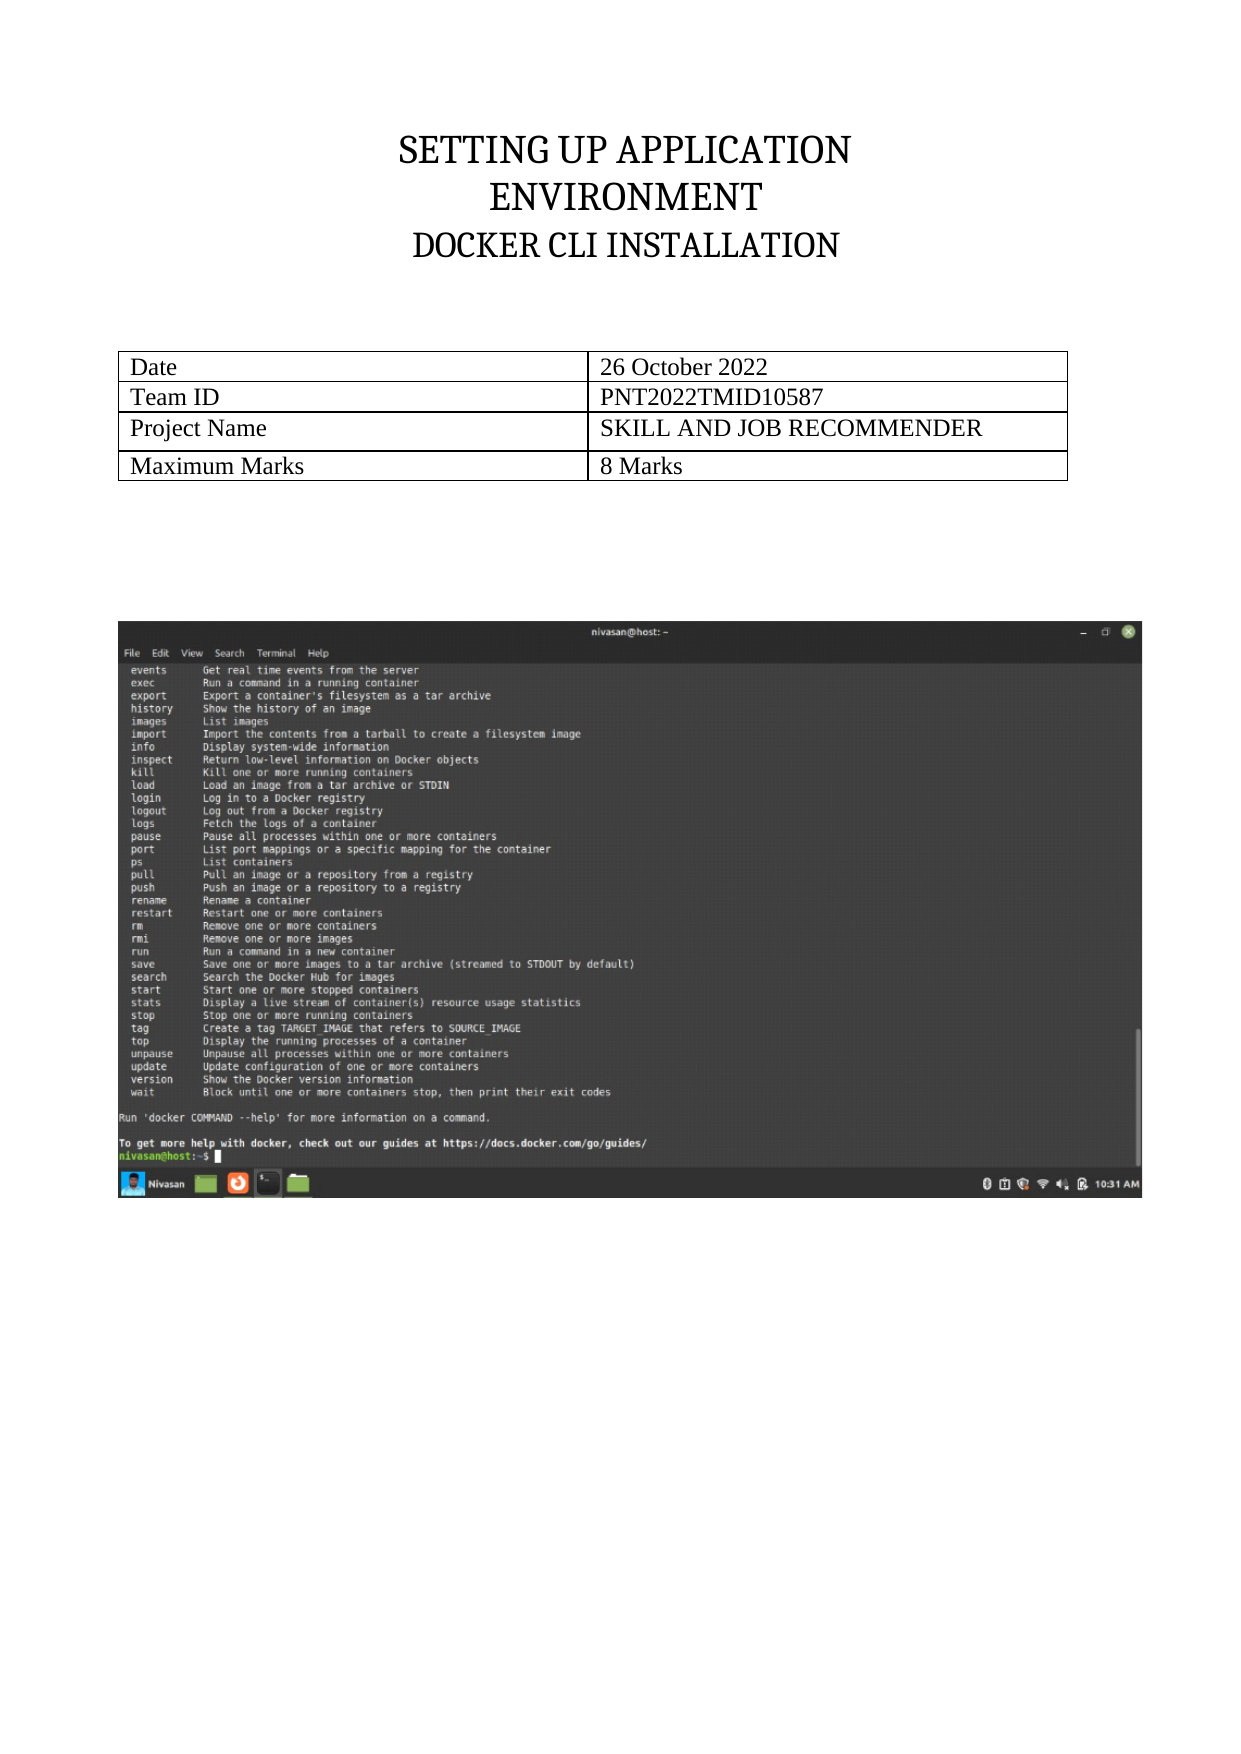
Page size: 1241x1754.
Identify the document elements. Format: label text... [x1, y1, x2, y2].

table_cell SKILL AND JOB RECOMMENDER [589, 413, 1067, 450]
table_cell 8 Marks [589, 452, 1067, 480]
table_cell PNT2022TMID10587 [589, 382, 1067, 411]
table_cell Maximum Marks [119, 452, 587, 480]
table_cell Project Name [119, 413, 587, 450]
text SETTING UP APPLICATION ENVIRONMENT [294, 127, 958, 221]
table_header 26 October 2022 [589, 352, 1067, 381]
text DOCKER CLI INSTALLATION [294, 224, 958, 266]
table_cell Team ID [119, 382, 587, 411]
table_header Date [119, 352, 587, 381]
